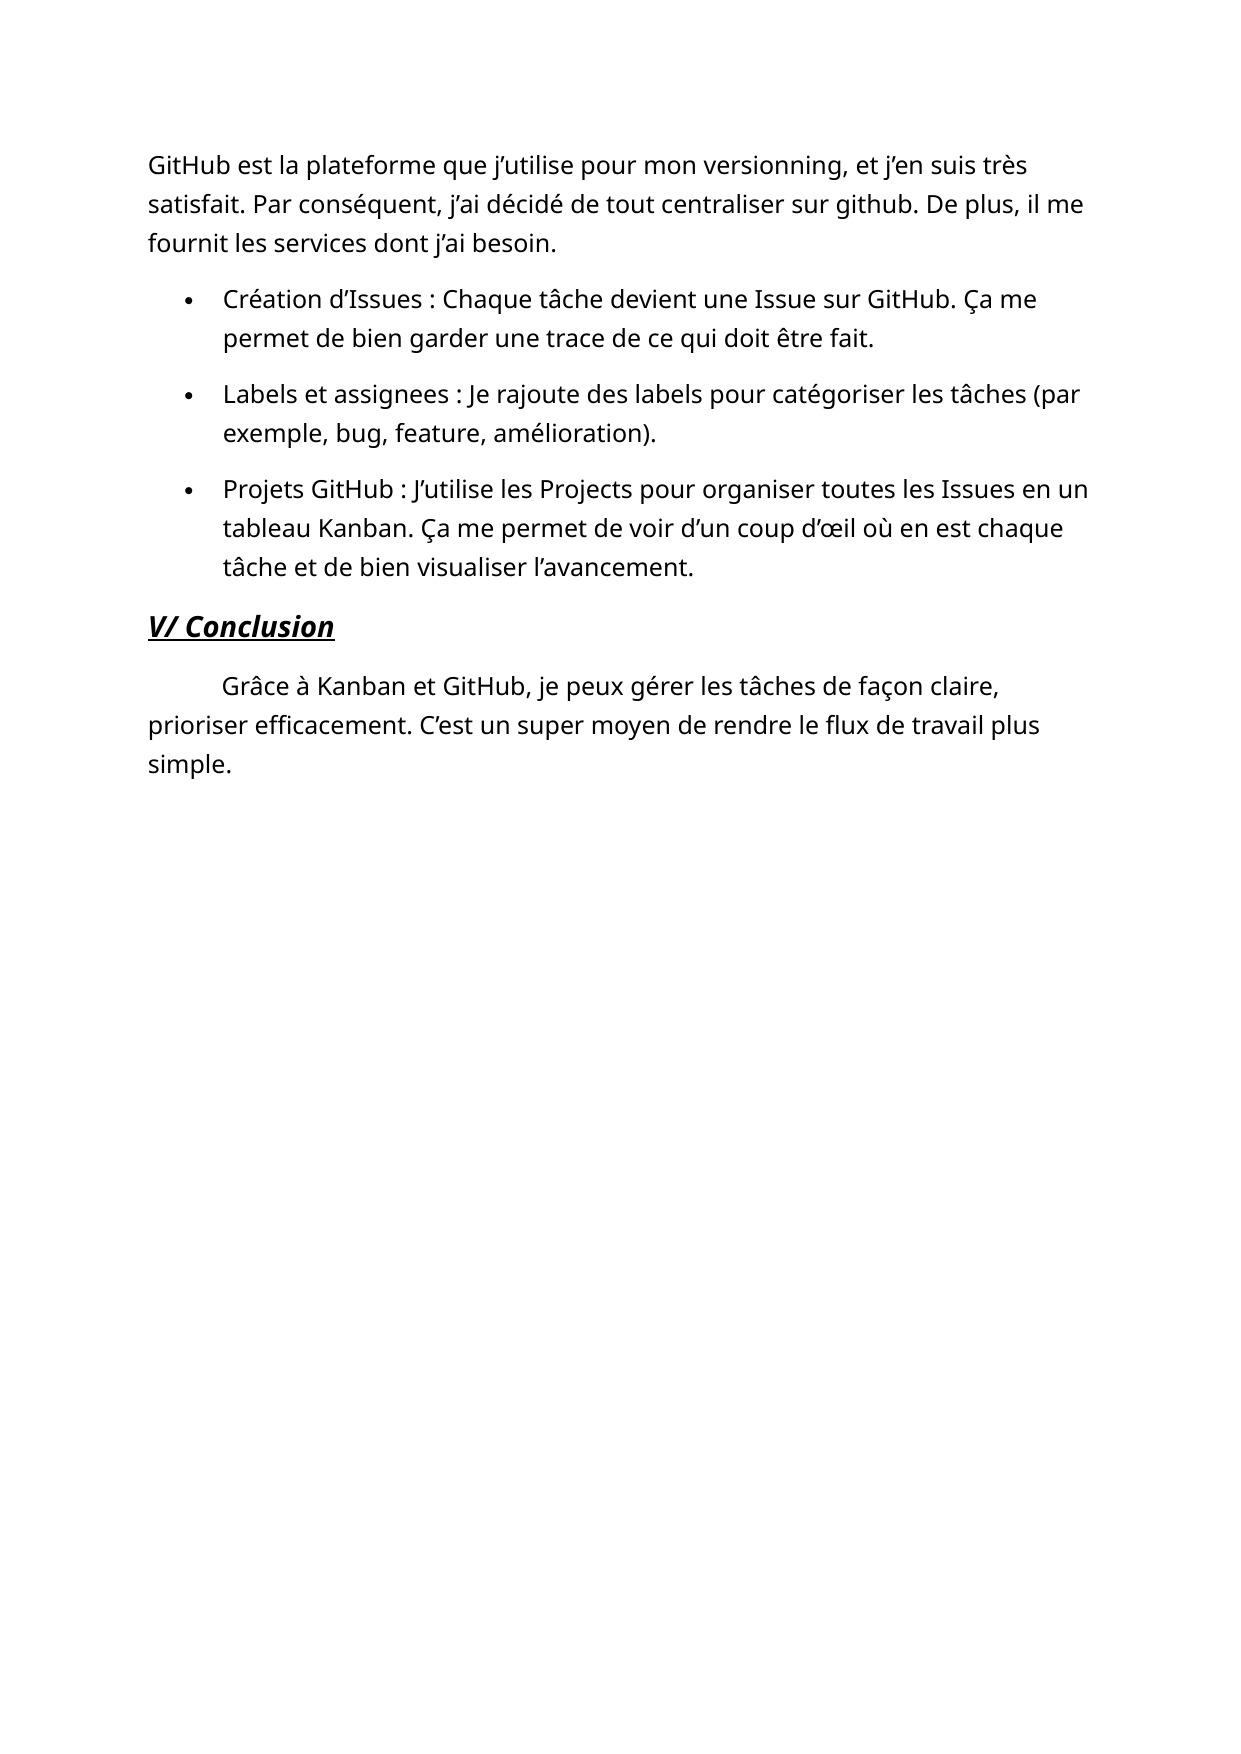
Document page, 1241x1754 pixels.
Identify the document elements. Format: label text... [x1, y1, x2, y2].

list Projets GitHub : J’utilise les Projects pour organiser toutes les Issues en un tableau Kanban. Ça me permet de voir d’un coup d’œil où en est chaque tâche et de bien visualiser l’avancement. [185, 472, 1093, 584]
text GitHub est la plateforme que j’utilise pour mon versionning, et j’en suis très satisfait. Par conséquent, j’ai décidé de tout centraliser sur github. De plus, il me fournit les services dont j’ai besoin. [148, 148, 1093, 260]
list Labels et assignees : Je rajoute des labels pour catégoriser les tâches (par exemple, bug, feature, amélioration). [185, 377, 1093, 450]
list Création d’Issues : Chaque tâche devient une Issue sur GitHub. Ça me permet de bien garder une trace de ce qui doit être fait. [185, 282, 1093, 355]
text V/ Conclusion [148, 606, 1093, 646]
text Grâce à Kanban et GitHub, je peux gérer les tâches de façon claire, prioriser efficacement. C’est un super moyen de rendre le flux de travail plus simple. [148, 668, 1093, 781]
